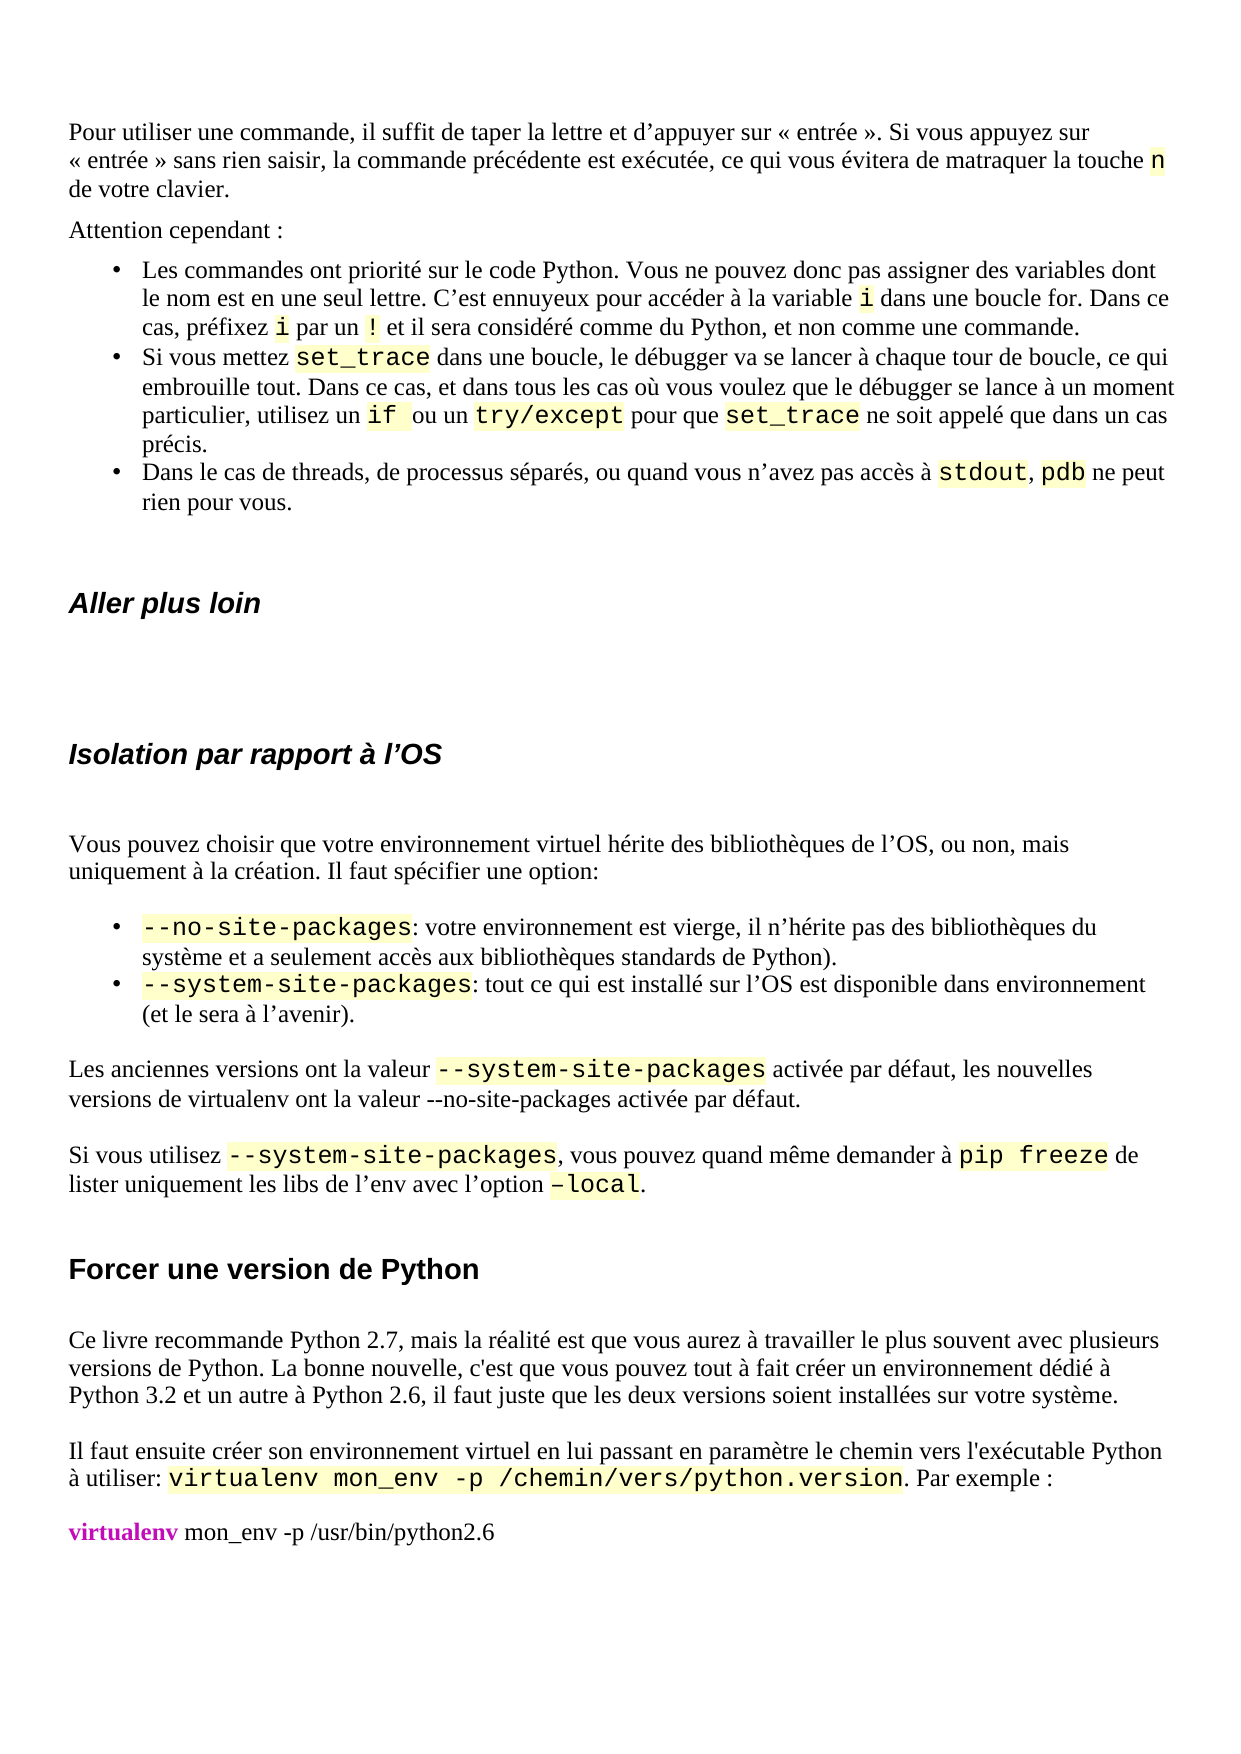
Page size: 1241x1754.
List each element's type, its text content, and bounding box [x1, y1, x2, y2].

text Ce livre recommande Python 2.7, mais la réalité est que vous aurez à travailler le plus souvent avec plusieurs versions de Python. La bonne nouvelle, c'est que vous pouvez tout à fait créer un environnement dédié à Python 3.2 et un autre à Python 2.6, il faut juste que les deux versions soient installées sur votre système. [68, 1326, 1177, 1409]
text virtualenv mon_env -p /usr/bin/python2.6 [68, 1518, 1177, 1546]
text Les anciennes versions ont la valeur --system-site-packages activée par défaut, les nouvelles versions de virtualenv ont la valeur --no-site-packages activée par défaut. [68, 1056, 1177, 1113]
subtitle Aller plus loin [68, 587, 1177, 620]
list Si vous mettez set_trace dans une boucle, le débugger va se lancer à chaque tour de boucle, ce qui embrouille tout. Dans ce cas, et dans tous les cas où vous voulez que le débugger se lance à un moment particulier, utilisez un if ou un try/except pour que set_trace ne soit appelé que dans un cas précis. [112, 343, 1177, 458]
text Pour utiliser une commande, il suffit de taper la lettre et d’appuyer sur « entrée ». Si vous appuyez sur « entrée » sans rien saisir, la commande précédente est exécutée, ce qui vous évitera de matraquer la touche n de votre clavier. [68, 118, 1177, 203]
subtitle Isolation par rapport à l’OS [68, 738, 1177, 771]
text Il faut ensuite créer son environnement virtuel en lui passant en paramètre le chemin vers l'exécutable Python à utiliser: virtualenv mon_env -p /chemin/vers/python.version. Par exemple : [68, 1437, 1177, 1494]
list Dans le cas de threads, de processus séparés, ou quand vous n’avez pas accès à stdout, pdb ne peut rien pour vous. [112, 458, 1177, 516]
text Vous pouvez choisir que votre environnement virtuel hérite des bibliothèques de l’OS, ou non, mais uniquement à la création. Il faut spécifier une option: [68, 830, 1177, 885]
text Attention cependant : [68, 216, 1177, 243]
list Les commandes ont priorité sur le code Python. Vous ne pouvez donc pas assigner des variables dont le nom est en une seul lettre. C’est ennuyeux pour accéder à la variable i dans une boucle for. Dans ce cas, préfixez i par un ! et il sera considéré comme du Python, et non comme une commande. [112, 256, 1177, 343]
list --no-site-packages: votre environnement est vierge, il n’hérite pas des bibliothèques du système et a seulement accès aux bibliothèques standards de Python). [112, 913, 1177, 970]
subtitle Forcer une version de Python [68, 1253, 1177, 1286]
list --system-site-packages: tout ce qui est installé sur l’OS est disponible dans environnement (et le sera à l’avenir). [112, 970, 1177, 1028]
text Si vous utilisez --system-site-packages, vous pouvez quand même demander à pip freeze de lister uniquement les libs de l’env avec l’option –local. [68, 1141, 1177, 1200]
